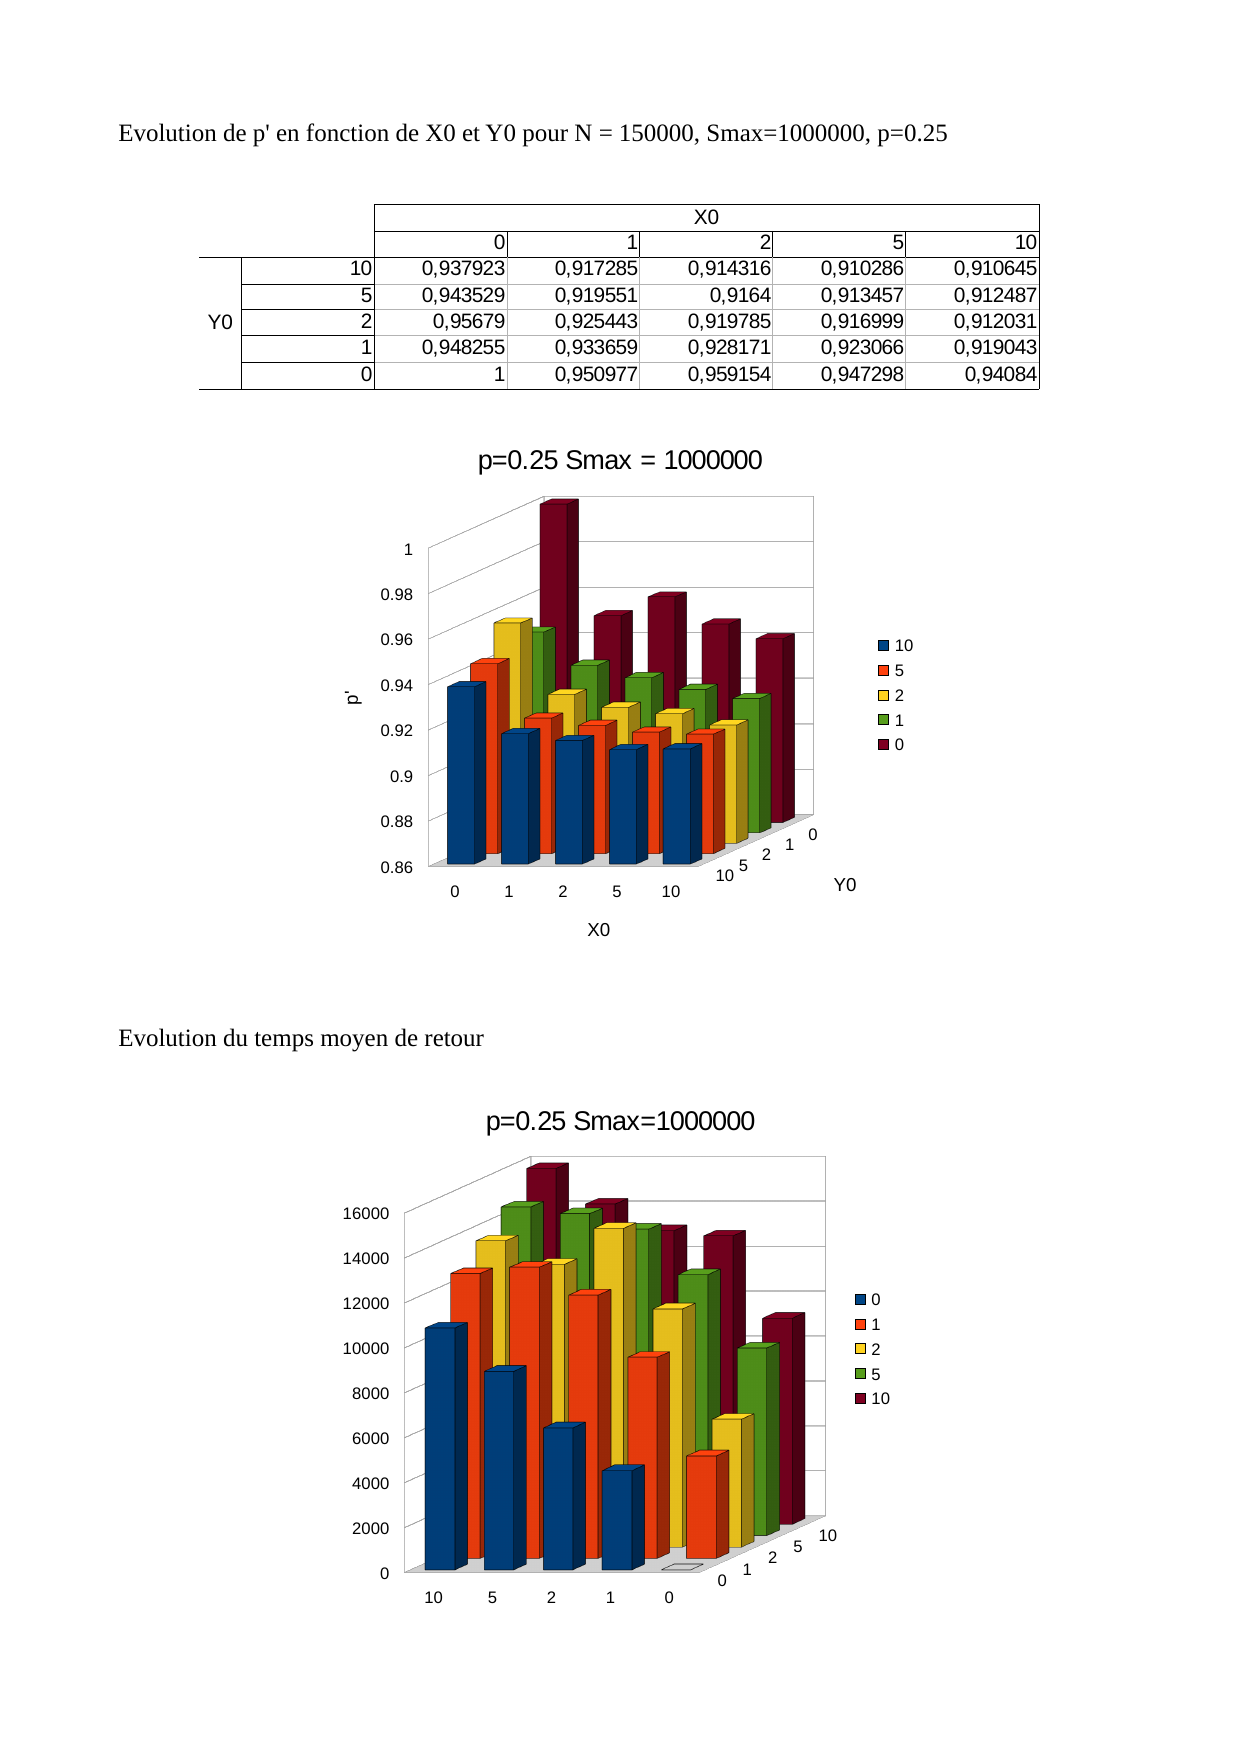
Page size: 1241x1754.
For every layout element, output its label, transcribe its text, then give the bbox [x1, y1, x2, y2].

text Evolution de p' en fonction de X0 et Y0 pour N = 150000, Smax=1000000, p=0.25 [118, 118, 1122, 147]
text Evolution du temps moyen de retour [118, 1023, 1122, 1052]
